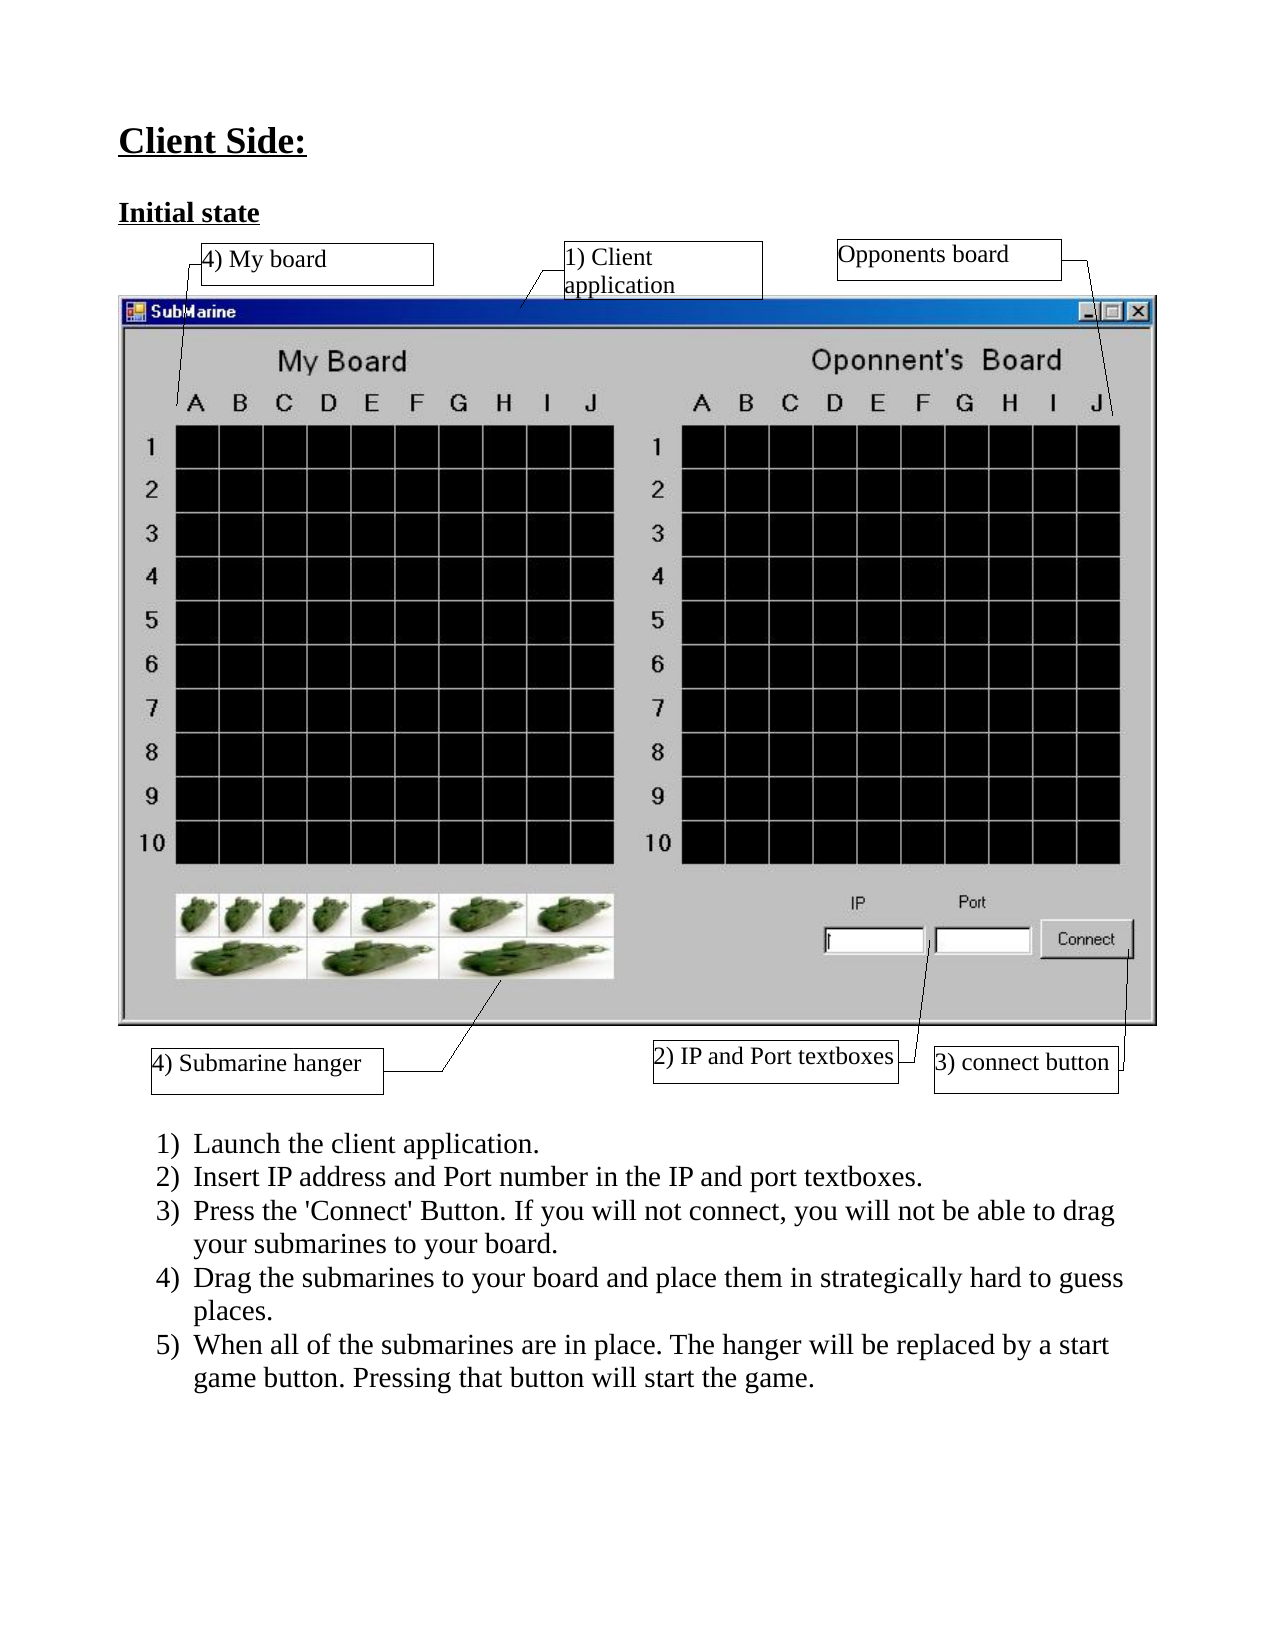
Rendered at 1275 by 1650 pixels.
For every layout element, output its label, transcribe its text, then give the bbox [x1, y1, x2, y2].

list When all of the submarines are in place. The hanger will be replaced by a start game button. Pressing that button will start the game. [156, 1327, 1157, 1394]
list Launch the client application. [156, 1126, 1157, 1159]
list Drag the submarines to your board and place them in strategically hard to guess places. [156, 1260, 1157, 1327]
list Insert IP address and Port number in the IP and port textboxes. [156, 1159, 1157, 1193]
picture [565, 295, 762, 299]
list Press the 'Connect' Button. If you will not connect, you will not be able to drag your submarines to your board. [156, 1193, 1157, 1260]
picture [118, 295, 1157, 1026]
text Initial state [118, 195, 1157, 228]
text Client Side: [118, 118, 1157, 161]
